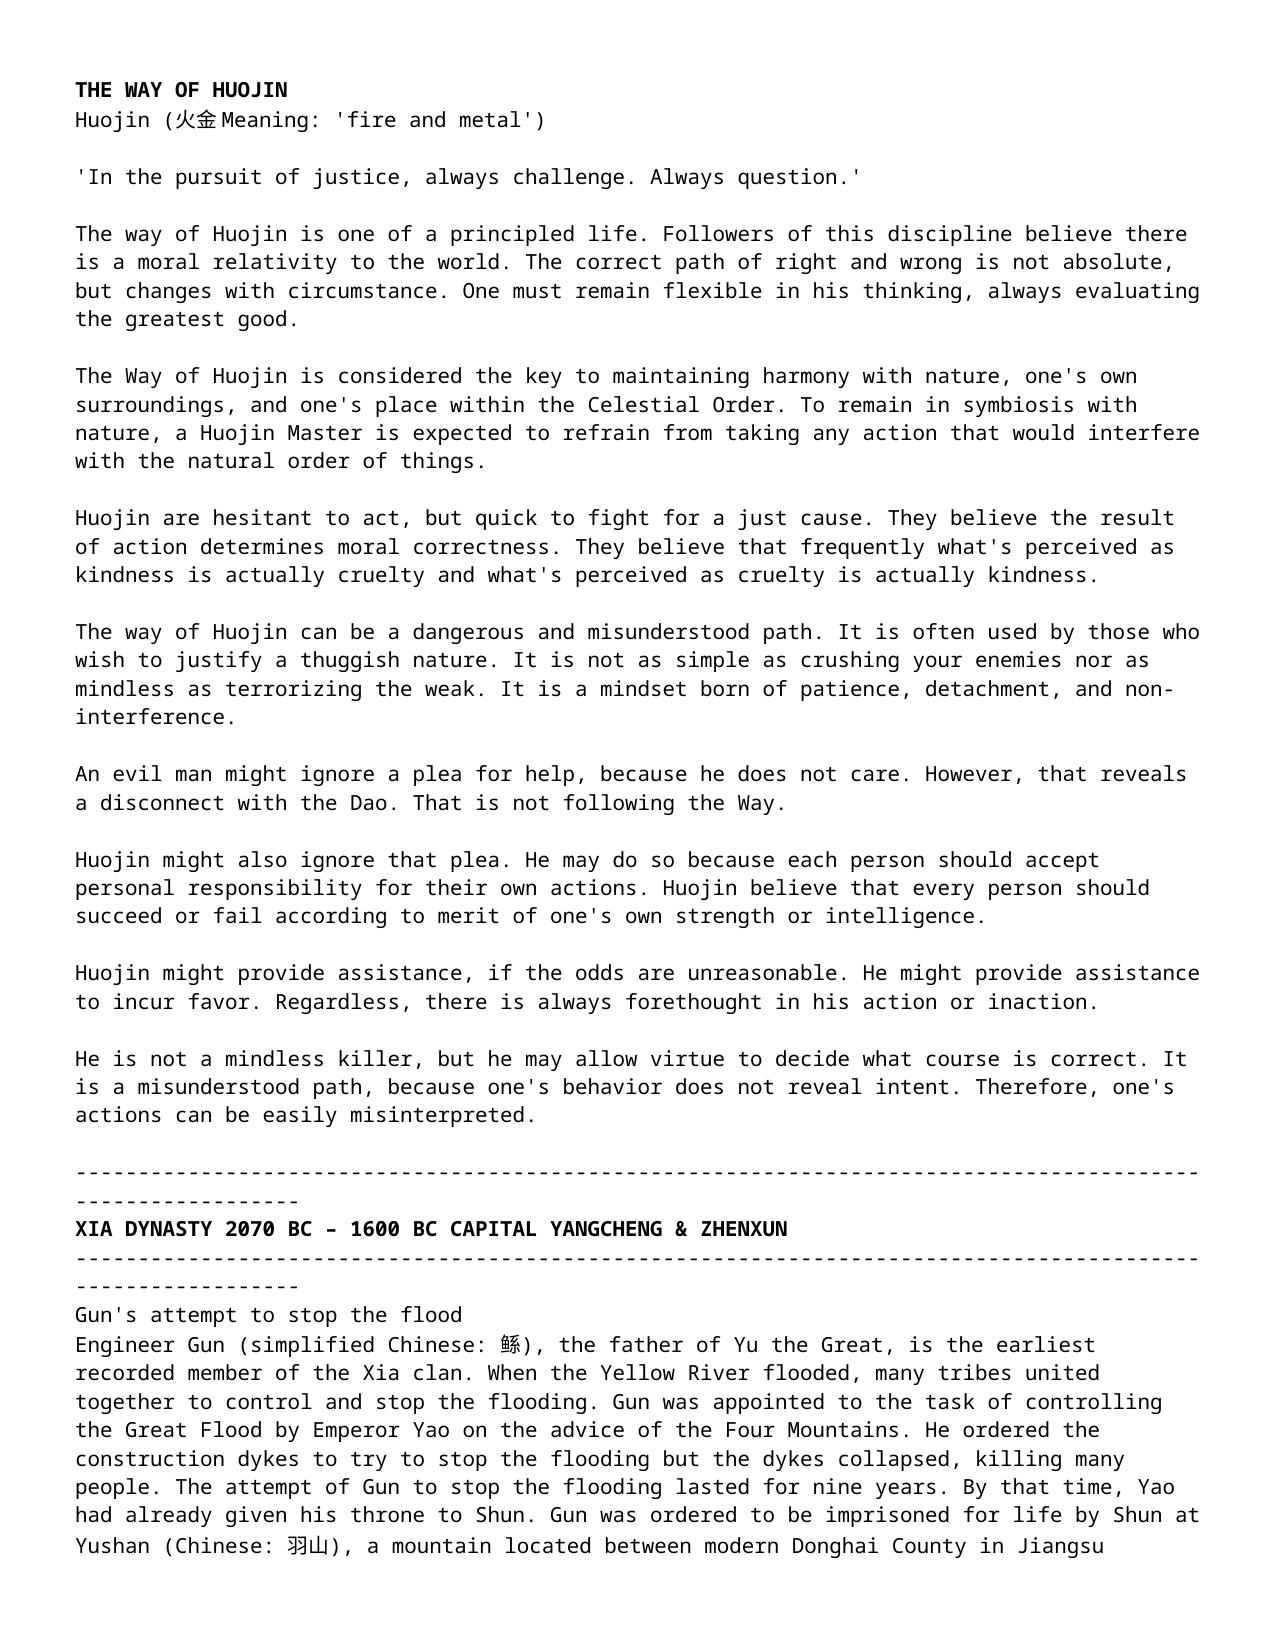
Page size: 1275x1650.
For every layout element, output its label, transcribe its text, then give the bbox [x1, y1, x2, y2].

text XIA DYNASTY 2070 BC – 1600 BC CAPITAL YANGCHENG & ZHENXUN [75, 1214, 1200, 1243]
text Huojin might provide assistance, if the odds are unreasonable. He might provide assistance to incur favor. Regardless, there is always forethought in his action or inaction. [75, 958, 1200, 1015]
text THE WAY OF HUOJIN [75, 75, 1200, 103]
text Huojin (火金 Meaning: 'fire and metal') [75, 103, 1200, 134]
text The way of Huojin is one of a principled life. Followers of this discipline believe there is a moral relativity to the world. The correct path of right and wrong is not absolute, but changes with circumstance. One must remain flexible in his thinking, always evaluating the greatest good. [75, 219, 1200, 333]
text The Way of Huojin is considered the key to maintaining harmony with nature, one's own surroundings, and one's place within the Celestial Order. To remain in symbiosis with nature, a Huojin Master is expected to refrain from taking any action that would interfere with the natural order of things. [75, 361, 1200, 475]
text ------------------------------------------------------------------------------------------------------------ [75, 1157, 1200, 1214]
text An evil man might ignore a plea for help, because he does not care. However, that reveals a disconnect with the Dao. That is not following the Way. [75, 759, 1200, 816]
text Huojin might also ignore that plea. He may do so because each person should accept personal responsibility for their own actions. Huojin believe that every person should succeed or fail according to merit of one's own strength or intelligence. [75, 845, 1200, 930]
text ------------------------------------------------------------------------------------------------------------ [75, 1243, 1200, 1300]
text The way of Huojin can be a dangerous and misunderstood path. It is often used by those who wish to justify a thuggish nature. It is not as simple as crushing your enemies nor as mindless as terrorizing the weak. It is a mindset born of patience, detachment, and non-interference. [75, 617, 1200, 731]
text Gun's attempt to stop the flood [75, 1300, 1200, 1328]
text Huojin are hesitant to act, but quick to fight for a just cause. They believe the result of action determines moral correctness. They believe that frequently what's perceived as kindness is actually cruelty and what's perceived as cruelty is actually kindness. [75, 503, 1200, 589]
text Engineer Gun (simplified Chinese: 鲧), the father of Yu the Great, is the earliest recorded member of the Xia clan. When the Yellow River flooded, many tribes united together to control and stop the flooding. Gun was appointed to the task of controlling the Great Flood by Emperor Yao on the advice of the Four Mountains. He ordered the construction dykes to try to stop the flooding but the dykes collapsed, killing many people. The attempt of Gun to stop the flooding lasted for nine years. By that time, Yao had already given his throne to Shun. Gun was ordered to be imprisoned for life by Shun at Yushan (Chinese: 羽山), a mountain located between modern Donghai County in Jiangsu [75, 1328, 1200, 1559]
text He is not a mindless killer, but he may allow virtue to decide what course is correct. It is a misunderstood path, because one's behavior does not reveal intent. Therefore, one's actions can be easily misinterpreted. [75, 1044, 1200, 1129]
text 'In the pursuit of justice, always challenge. Always question.' [75, 162, 1200, 191]
